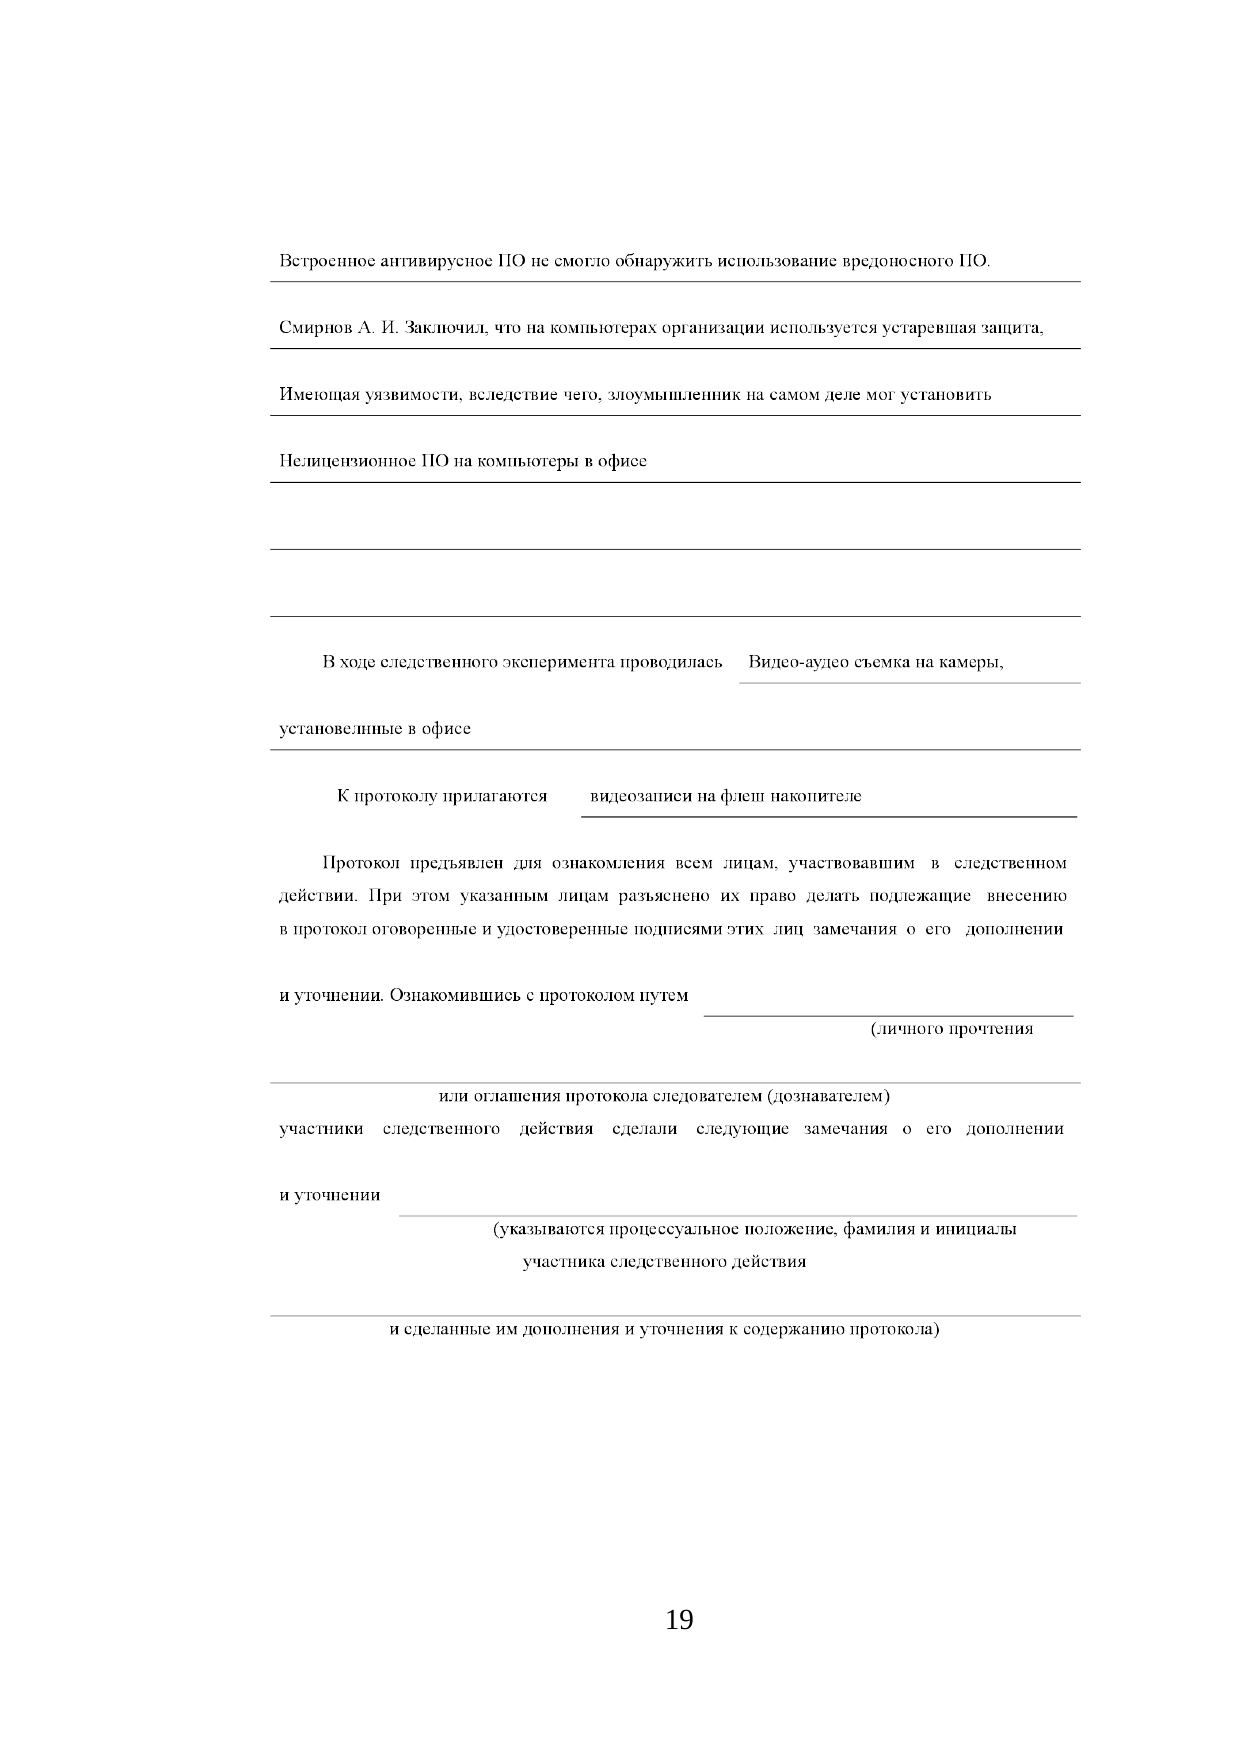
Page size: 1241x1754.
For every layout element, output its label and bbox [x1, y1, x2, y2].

picture [188, 125, 1140, 1470]
